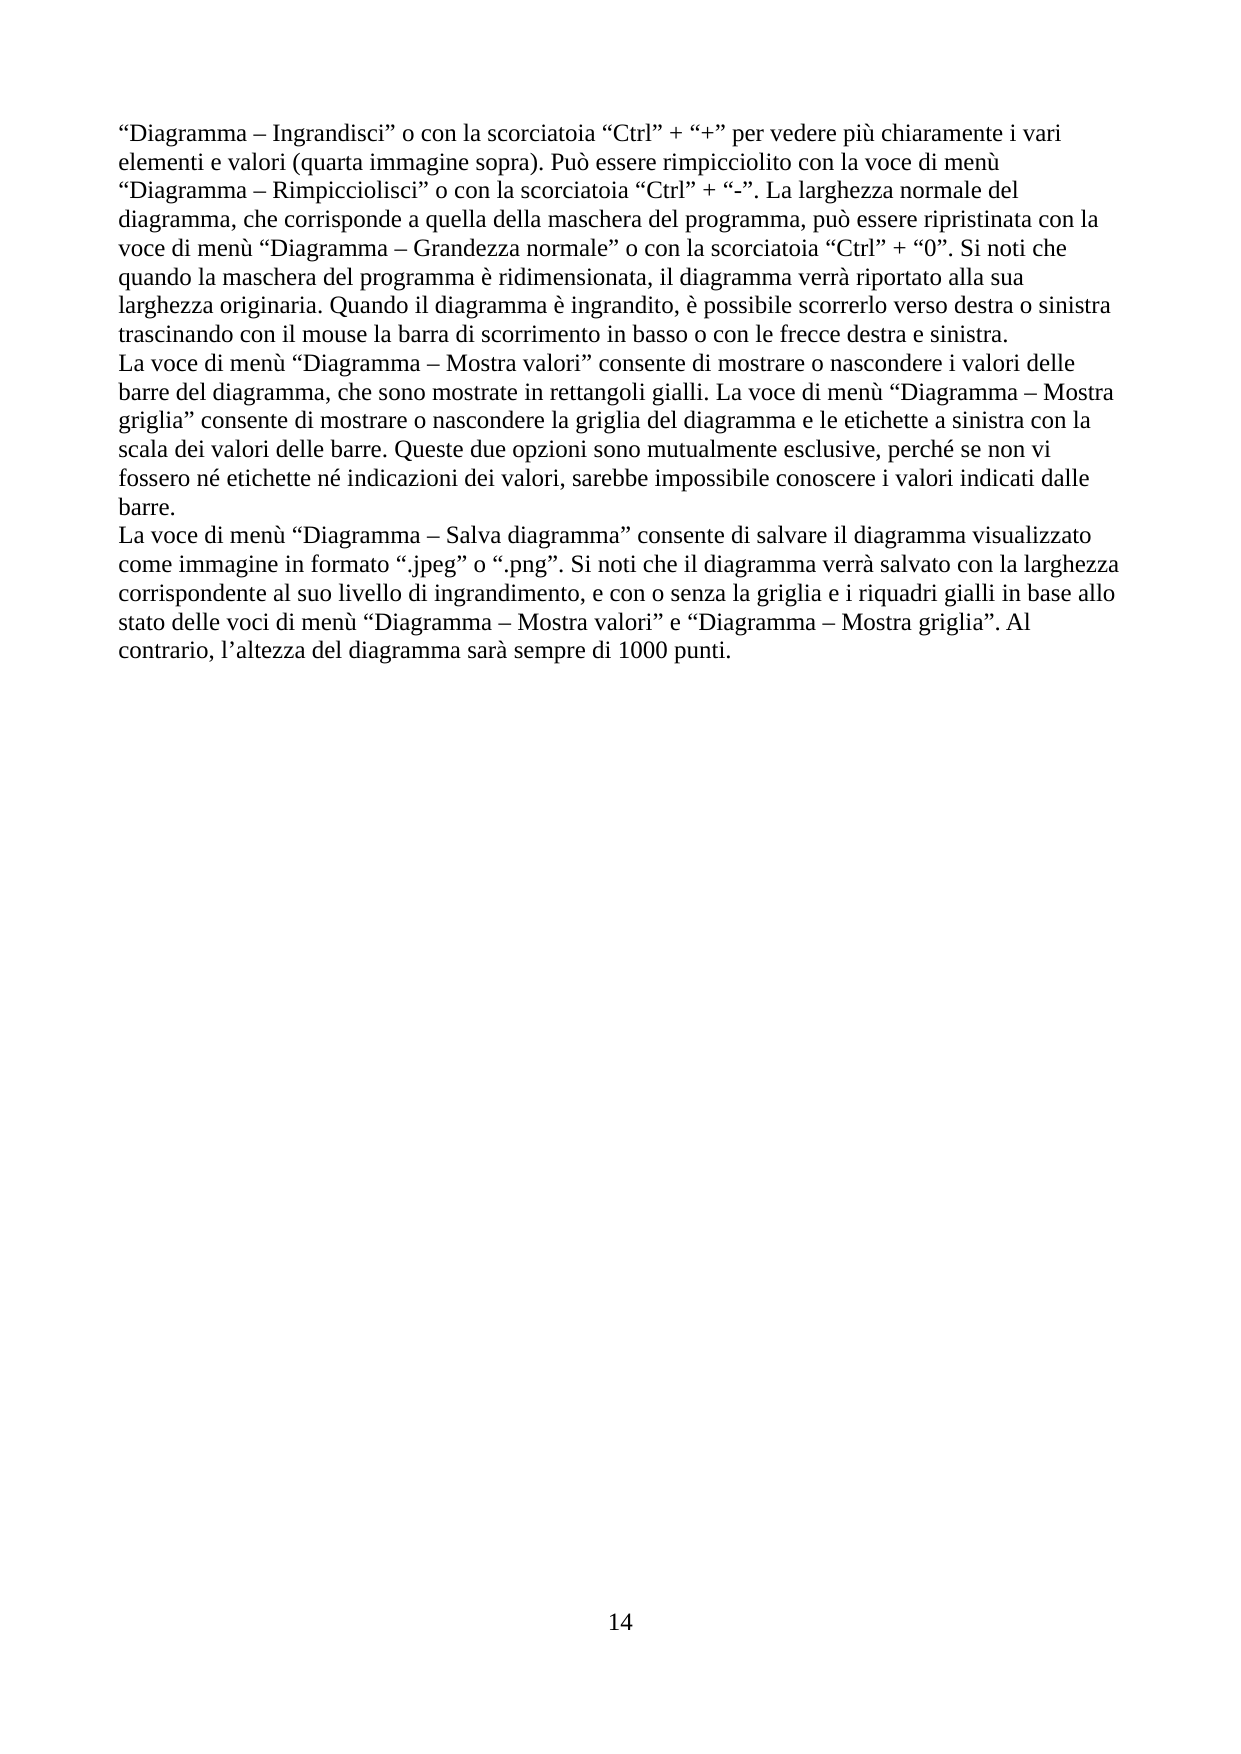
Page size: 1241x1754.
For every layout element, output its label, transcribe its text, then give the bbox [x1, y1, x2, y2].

text La voce di menù “Diagramma – Mostra valori” consente di mostrare o nascondere i valori delle barre del diagramma, che sono mostrate in rettangoli gialli. La voce di menù “Diagramma – Mostra griglia” consente di mostrare o nascondere la griglia del diagramma e le etichette a sinistra con la scala dei valori delle barre. Queste due opzioni sono mutualmente esclusive, perché se non vi fossero né etichette né indicazioni dei valori, sarebbe impossibile conoscere i valori indicati dalle barre. [118, 348, 1122, 521]
text “Diagramma – Ingrandisci” o con la scorciatoia “Ctrl” + “+” per vedere più chiaramente i vari elementi e valori (quarta immagine sopra). Può essere rimpicciolito con la voce di menù “Diagramma – Rimpicciolisci” o con la scorciatoia “Ctrl” + “-”. La larghezza normale del diagramma, che corrisponde a quella della maschera del programma, può essere ripristinata con la voce di menù “Diagramma – Grandezza normale” o con la scorciatoia “Ctrl” + “0”. Si noti che quando la maschera del programma è ridimensionata, il diagramma verrà riportato alla sua larghezza originaria. Quando il diagramma è ingrandito, è possibile scorrerlo verso destra o sinistra trascinando con il mouse la barra di scorrimento in basso o con le frecce destra e sinistra. [118, 118, 1122, 348]
text La voce di menù “Diagramma – Salva diagramma” consente di salvare il diagramma visualizzato come immagine in formato “.jpeg” o “.png”. Si noti che il diagramma verrà salvato con la larghezza corrispondente al suo livello di ingrandimento, e con o senza la griglia e i riquadri gialli in base allo stato delle voci di menù “Diagramma – Mostra valori” e “Diagramma – Mostra griglia”. Al contrario, l’altezza del diagramma sarà sempre di 1000 punti. [118, 521, 1122, 664]
